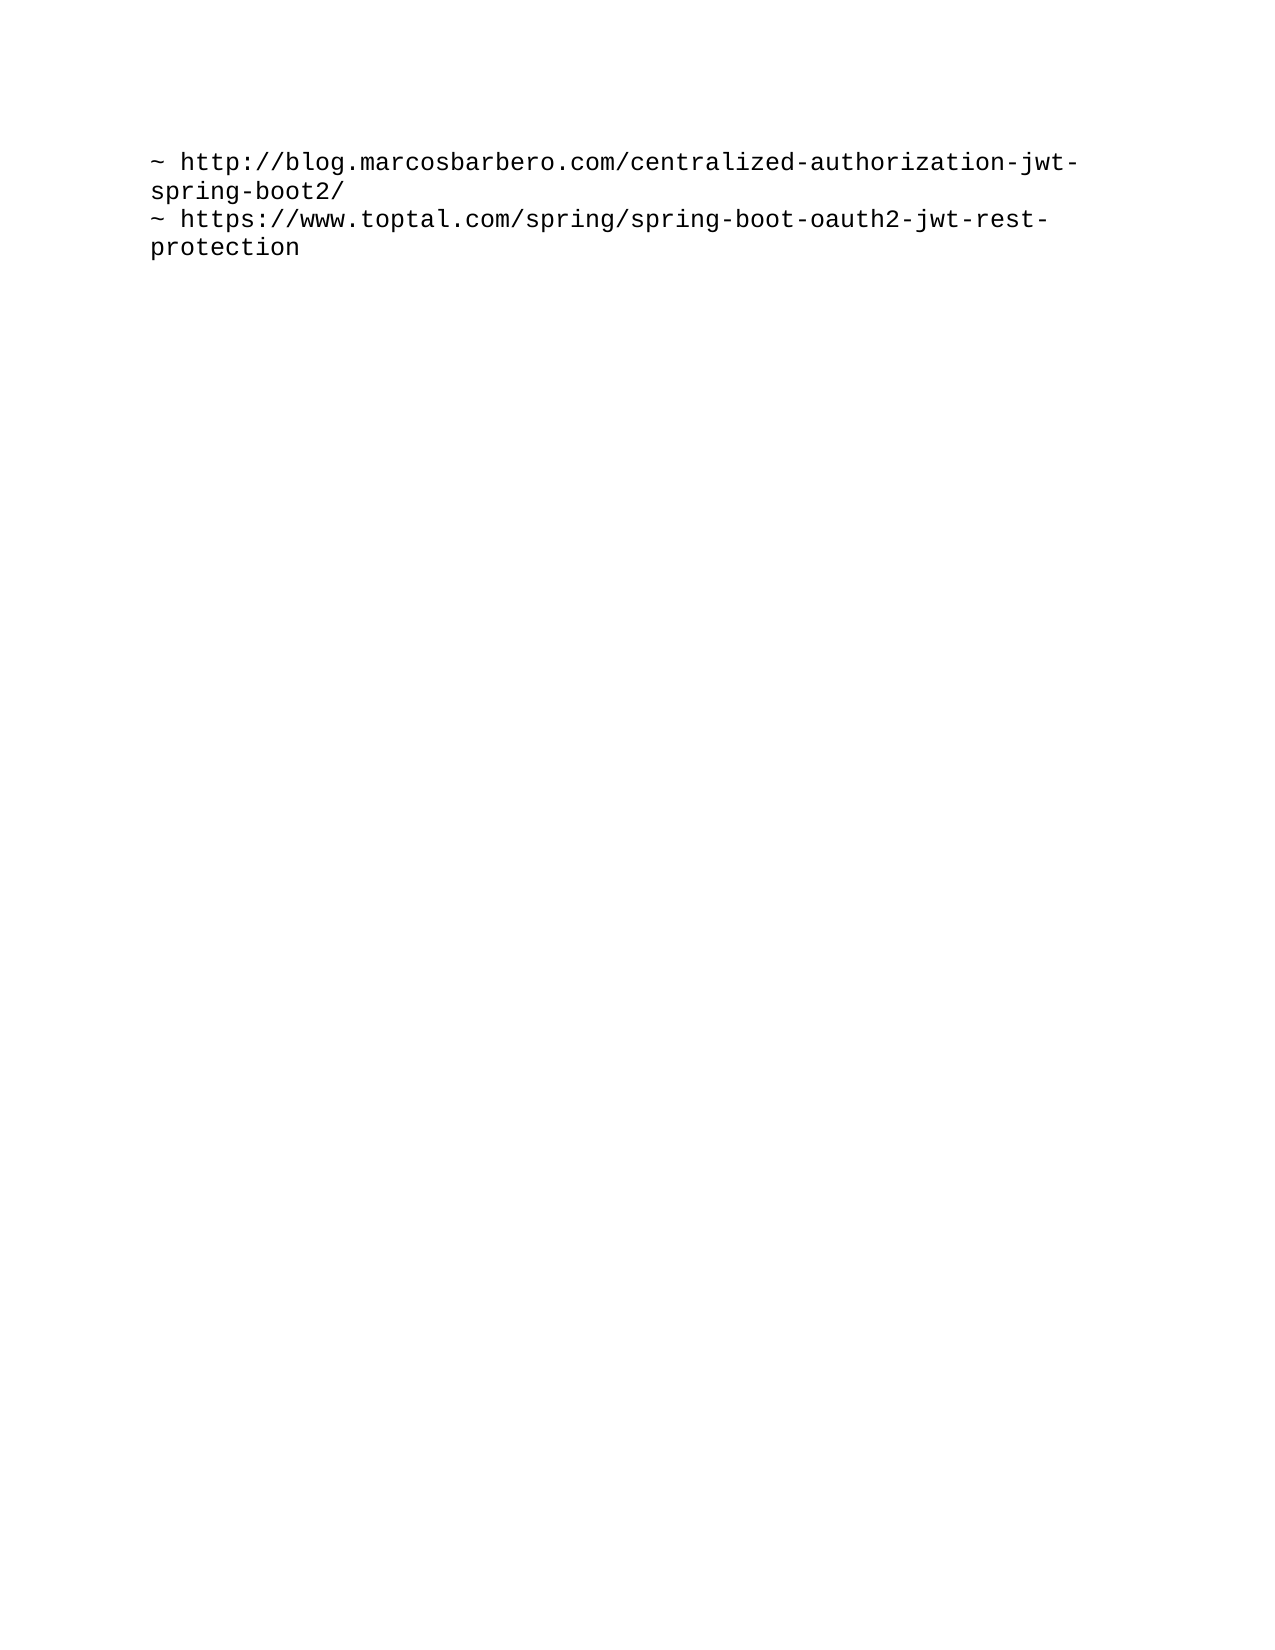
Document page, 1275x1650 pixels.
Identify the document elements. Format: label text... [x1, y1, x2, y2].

text ~ http://blog.marcosbarbero.com/centralized-authorization-jwt-spring-boot2/ [150, 150, 1125, 207]
text ~ https://www.toptal.com/spring/spring-boot-oauth2-jwt-rest-protection [150, 207, 1125, 263]
